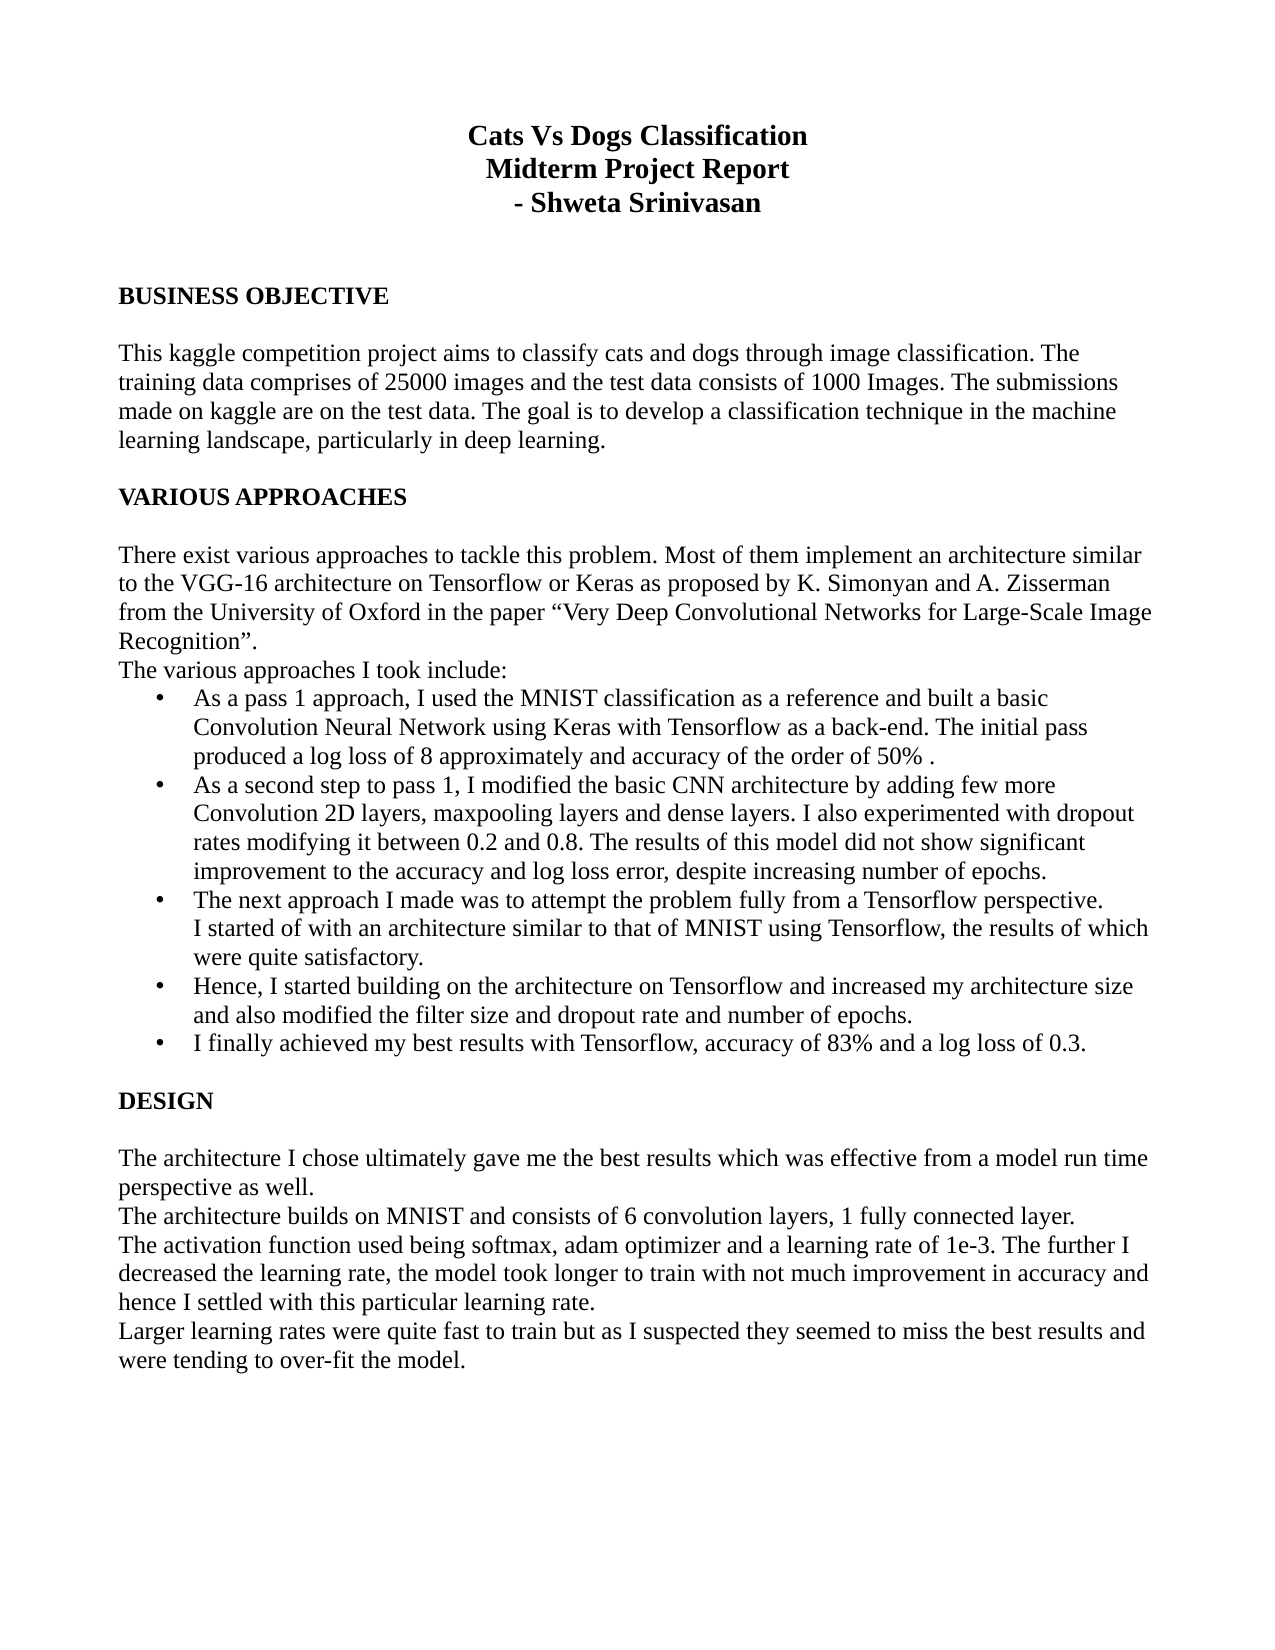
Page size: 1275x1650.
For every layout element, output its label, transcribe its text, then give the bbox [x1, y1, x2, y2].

text The activation function used being softmax, adam optimizer and a learning rate of 1e-3. The further I decreased the learning rate, the model took longer to train with not much improvement in accuracy and hence I settled with this particular learning rate. [118, 1230, 1157, 1316]
text - Shweta Srinivasan [118, 185, 1157, 219]
text DESIGN [118, 1086, 1157, 1115]
list As a pass 1 approach, I used the MNIST classification as a reference and built a basic Convolution Neural Network using Keras with Tensorflow as a back-end. The initial pass produced a log loss of 8 approximately and accuracy of the order of 50% . [156, 683, 1157, 770]
text The architecture I chose ultimately gave me the best results which was effective from a model run time perspective as well. [118, 1143, 1157, 1201]
list As a second step to pass 1, I modified the basic CNN architecture by adding few more Convolution 2D layers, maxpooling layers and dense layers. I also experimented with dropout rates modifying it between 0.2 and 0.8. The results of this model did not show significant improvement to the accuracy and log loss error, despite increasing number of epochs. [156, 770, 1157, 885]
text BUSINESS OBJECTIVE [118, 281, 1157, 310]
text The various approaches I took include: [118, 655, 1157, 683]
text Midterm Project Report [118, 152, 1157, 185]
text The architecture builds on MNIST and consists of 6 convolution layers, 1 fully connected layer. [118, 1201, 1157, 1230]
text Cats Vs Dogs Classification [118, 118, 1157, 152]
list Hence, I started building on the architecture on Tensorflow and increased my architecture size and also modified the filter size and dropout rate and number of epochs. [156, 971, 1157, 1028]
text There exist various approaches to tackle this problem. Most of them implement an architecture similar to the VGG-16 architecture on Tensorflow or Keras as proposed by K. Simonyan and A. Zisserman from the University of Oxford in the paper “Very Deep Convolutional Networks for Large-Scale Image Recognition”. [118, 540, 1157, 655]
text Larger learning rates were quite fast to train but as I suspected they seemed to miss the best results and were tending to over-fit the model. [118, 1316, 1157, 1373]
list I started of with an architecture similar to that of MNIST using Tensorflow, the results of which were quite satisfactory. [156, 913, 1157, 971]
list The next approach I made was to attempt the problem fully from a Tensorflow perspective. [156, 885, 1157, 913]
list I finally achieved my best results with Tensorflow, accuracy of 83% and a log loss of 0.3. [156, 1028, 1157, 1057]
text VARIOUS APPROACHES [118, 482, 1157, 511]
text This kaggle competition project aims to classify cats and dogs through image classification. The training data comprises of 25000 images and the test data consists of 1000 Images. The submissions made on kaggle are on the test data. The goal is to develop a classification technique in the machine learning landscape, particularly in deep learning. [118, 338, 1157, 453]
